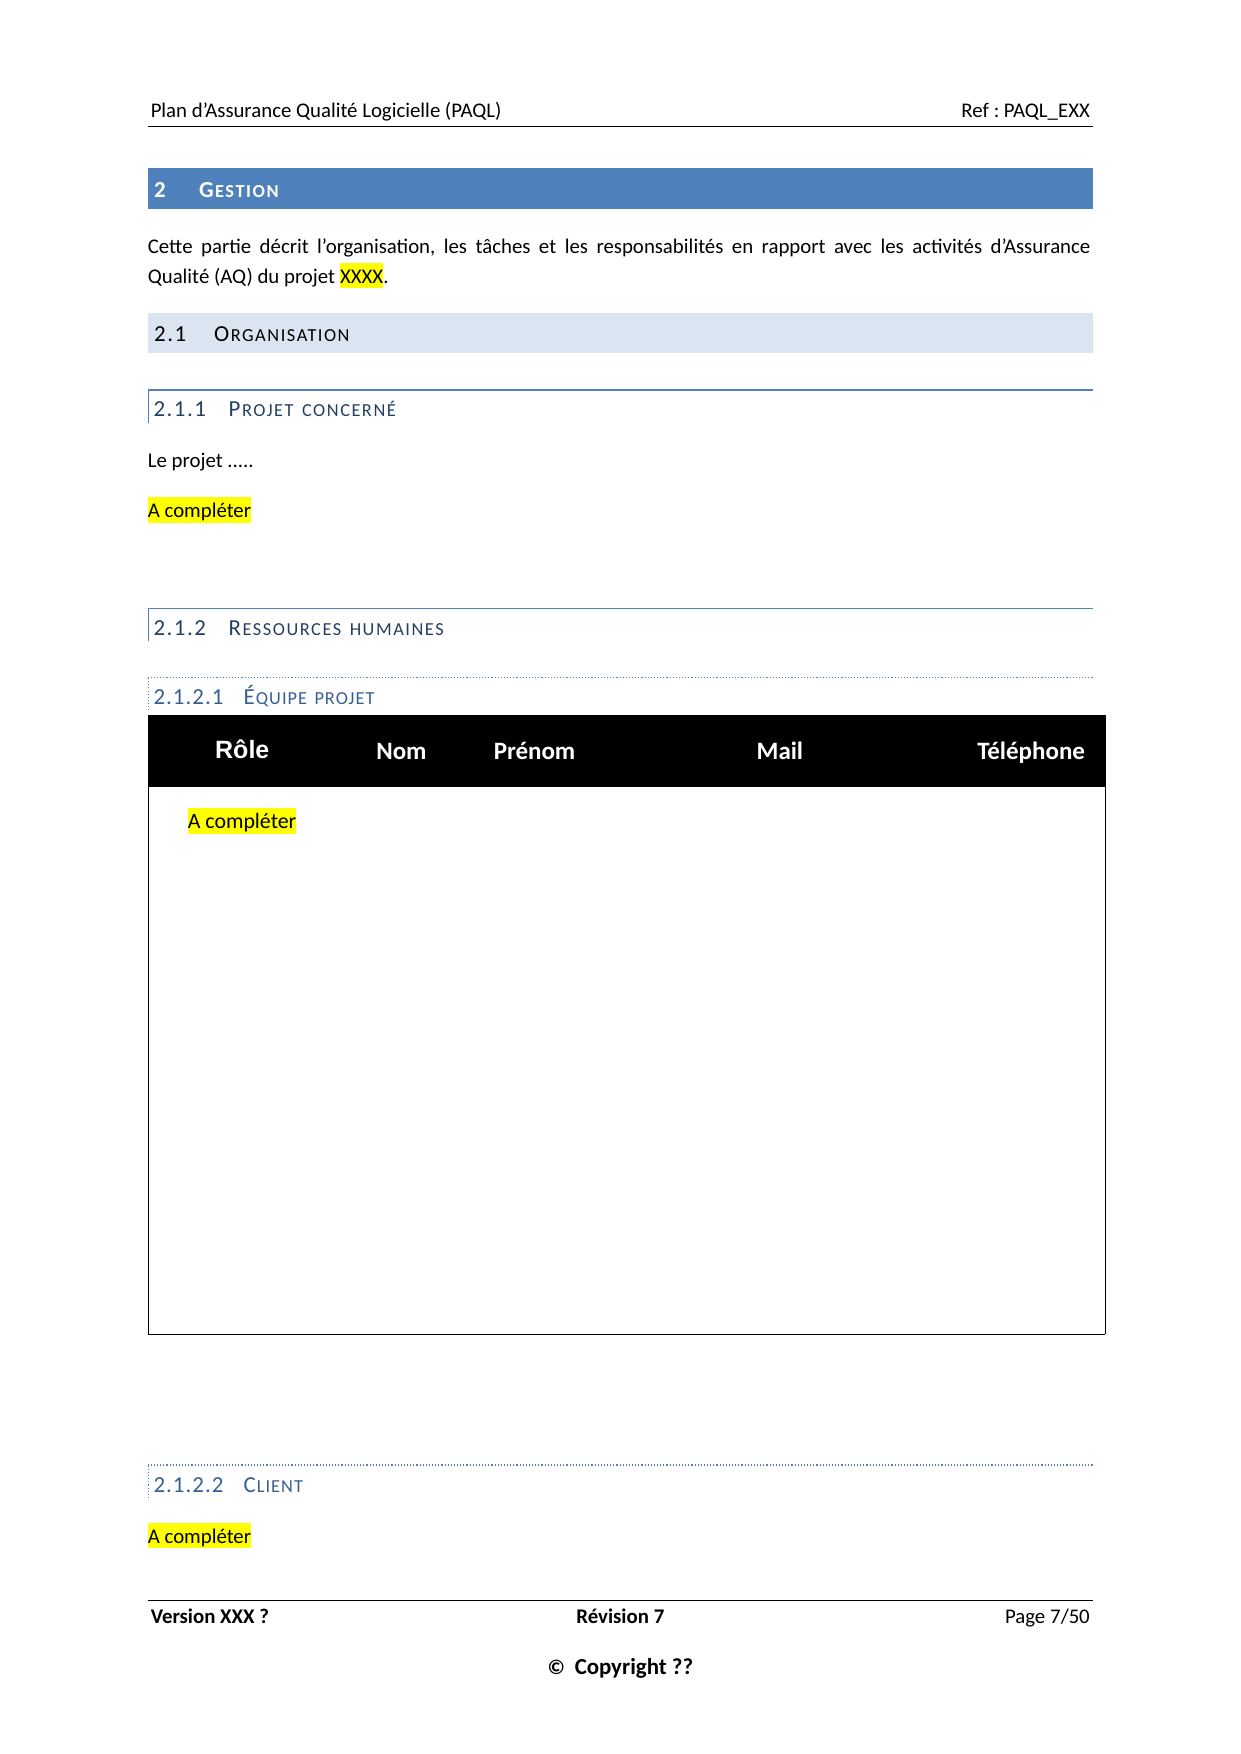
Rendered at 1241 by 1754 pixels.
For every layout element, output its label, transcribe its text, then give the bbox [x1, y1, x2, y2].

table_header Prénom [466, 716, 602, 787]
table_cell [957, 787, 1105, 855]
text Le projet ..... [148, 447, 1093, 473]
table_cell [466, 992, 602, 1060]
table_cell [149, 1129, 336, 1197]
table_cell [466, 1197, 602, 1265]
subtitle Équipe projet [148, 677, 1093, 710]
text A compléter [148, 1523, 1093, 1548]
table_header Nom [336, 716, 466, 787]
table_cell [602, 1129, 957, 1197]
table_cell [336, 1197, 466, 1265]
table_cell [149, 992, 336, 1060]
table_header Mail [602, 716, 957, 787]
table_cell [149, 855, 336, 923]
subtitle Gestion [154, 175, 1086, 203]
table_cell [466, 787, 602, 855]
table_cell [466, 1265, 602, 1333]
subtitle Ressources humaines [149, 609, 1093, 641]
table_cell [336, 1129, 466, 1197]
table_cell [957, 924, 1105, 992]
table_cell [957, 855, 1105, 923]
table_cell [957, 1197, 1105, 1265]
text Cette partie décrit l’organisation, les tâches et les responsabilités en rapport avec les activités d’Assurance Qualité (AQ) du projet XXXX. [148, 234, 1093, 288]
table_cell [602, 1265, 957, 1333]
table_cell [466, 1129, 602, 1197]
table_cell [957, 1265, 1105, 1333]
table_cell [466, 924, 602, 992]
table_cell [336, 787, 466, 855]
table_cell [149, 924, 336, 992]
table_cell [149, 1060, 336, 1128]
table_header Rôle [149, 716, 336, 787]
table_cell A compléter [149, 787, 336, 855]
subtitle Organisation [154, 319, 1086, 347]
table_header Téléphone [957, 716, 1105, 787]
table_cell [149, 1197, 336, 1265]
table_cell [602, 855, 957, 923]
table_cell [957, 1060, 1105, 1128]
table_cell [602, 787, 957, 855]
table_cell [336, 1265, 466, 1333]
table_cell [466, 855, 602, 923]
table_cell [466, 1060, 602, 1128]
table_cell [602, 924, 957, 992]
table_cell [957, 992, 1105, 1060]
table_cell [336, 924, 466, 992]
table_cell [602, 1197, 957, 1265]
subtitle Client [148, 1464, 1093, 1498]
table_cell [602, 1060, 957, 1128]
subtitle Projet concerné [149, 391, 1093, 423]
table_cell [336, 1060, 466, 1128]
text A compléter [148, 497, 1093, 523]
table_cell [957, 1129, 1105, 1197]
table_cell [336, 992, 466, 1060]
table_cell [602, 992, 957, 1060]
table_cell [336, 855, 466, 923]
table_cell [149, 1265, 336, 1333]
